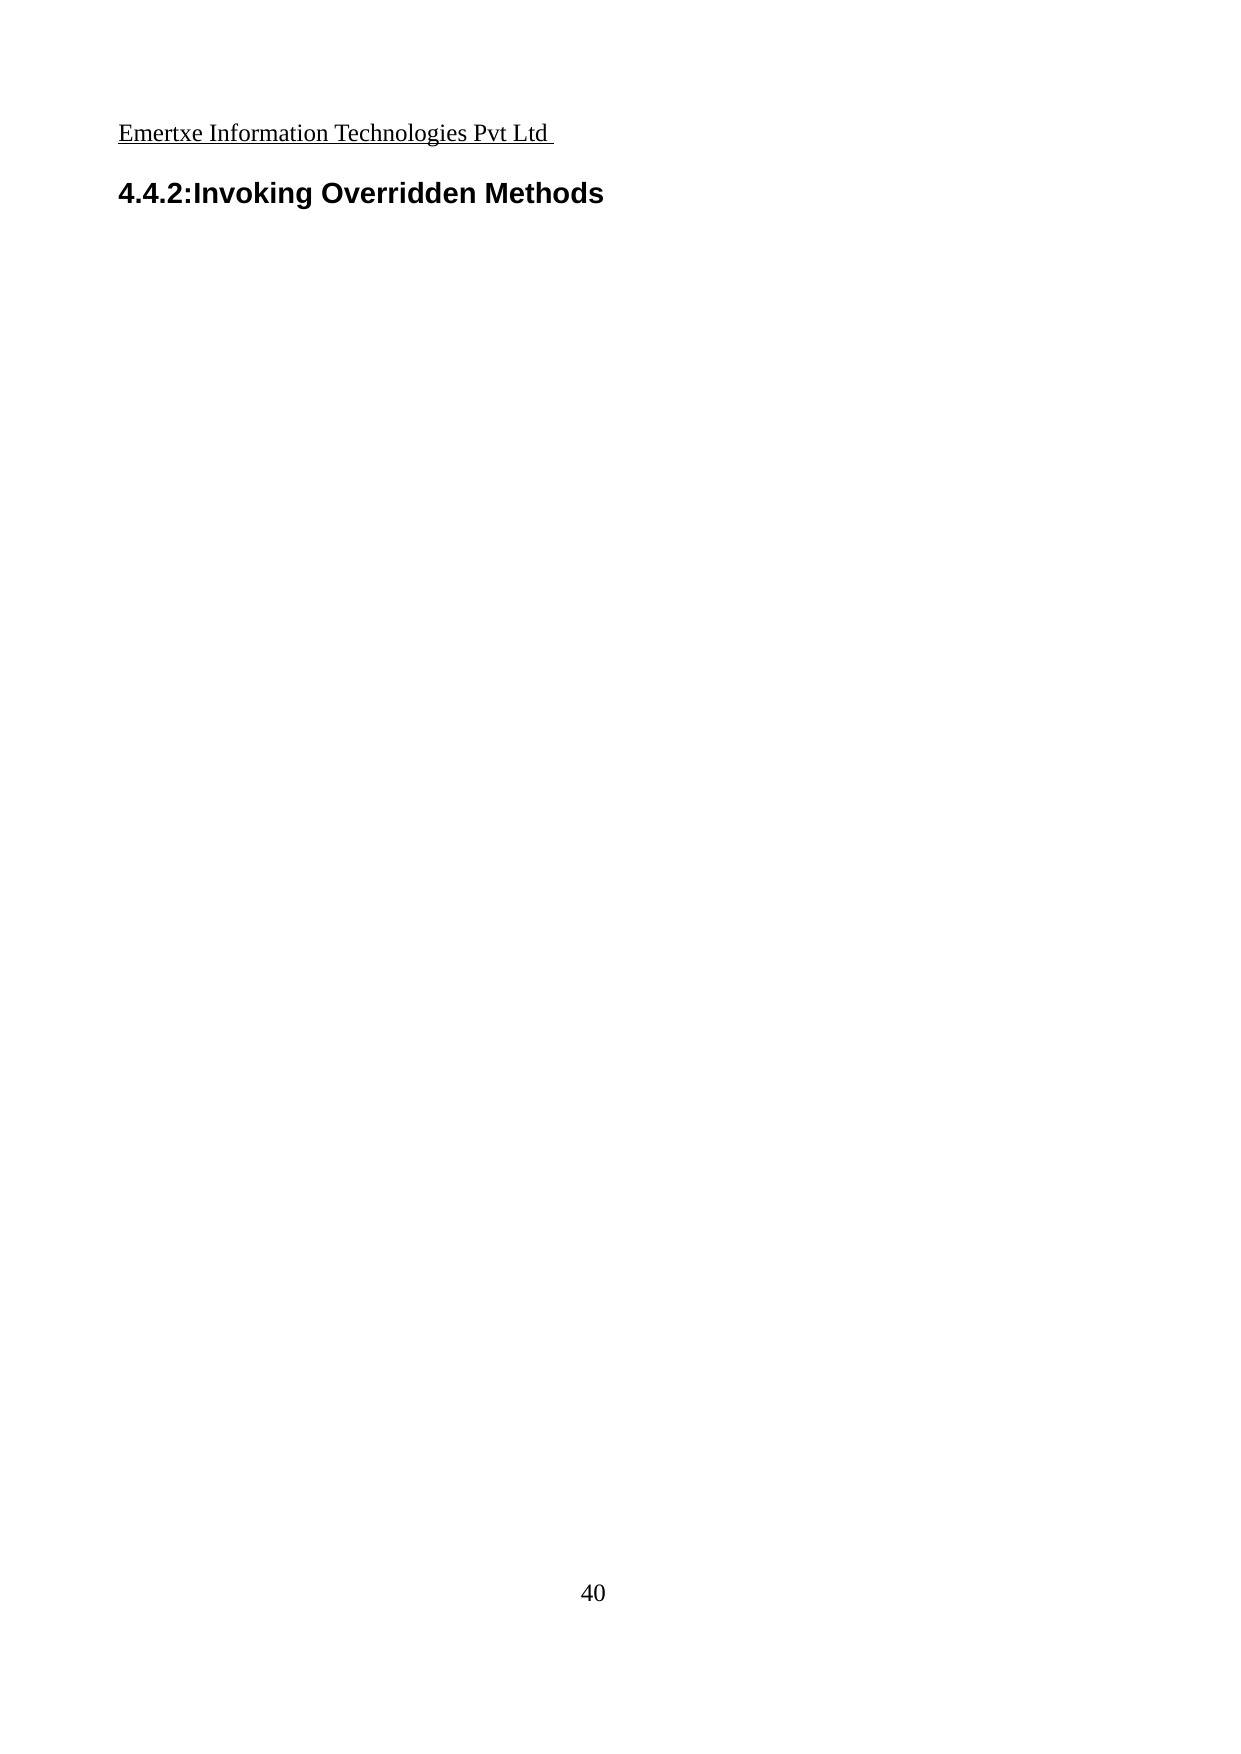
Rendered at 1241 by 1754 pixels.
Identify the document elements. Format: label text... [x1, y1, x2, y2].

subtitle Invoking Overridden Methods [118, 176, 1122, 210]
